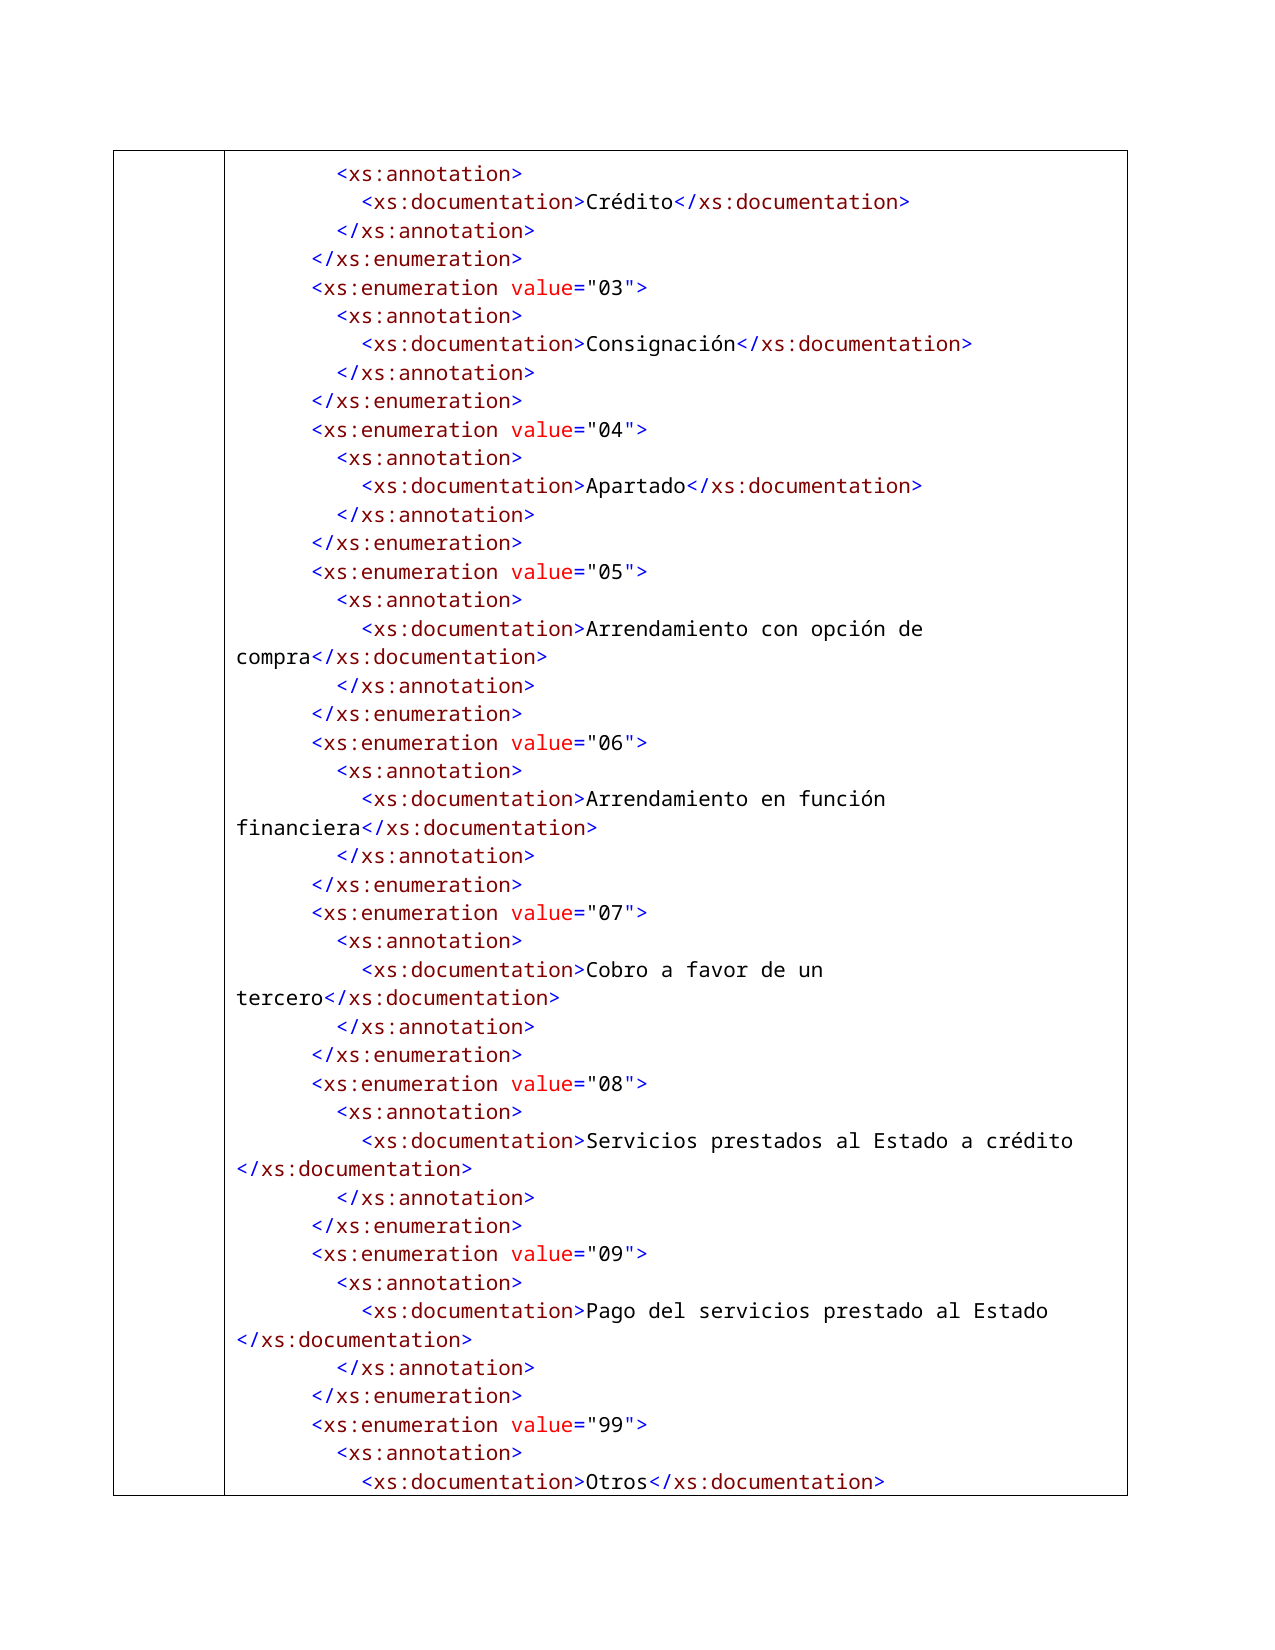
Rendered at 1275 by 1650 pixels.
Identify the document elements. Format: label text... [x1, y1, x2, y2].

table_cell [114, 151, 224, 1495]
table_cell <xs:annotation> <xs:documentation>Crédito</xs:documentation> </xs:annotation> </xs:enumeration> <xs:enumeration value="03"> <xs:annotation> <xs:documentation>Consignación</xs:documentation> </xs:annotation> </xs:enumeration> <xs:enumeration value="04"> <xs:annotation> <xs:documentation>Apartado</xs:documentation> </xs:annotation> </xs:enumeration> <xs:enumeration value="05"> <xs:annotation> <xs:documentation>Arrendamiento con opción de compra</xs:documentation> </xs:annotation> </xs:enumeration> <xs:enumeration value="06"> <xs:annotation> <xs:documentation>Arrendamiento en función financiera</xs:documentation> </xs:annotation> </xs:enumeration> <xs:enumeration value="07"> <xs:annotation> <xs:documentation>Cobro a favor de un tercero</xs:documentation> </xs:annotation> </xs:enumeration> <xs:enumeration value="08"> <xs:annotation> <xs:documentation>Servicios prestados al Estado a crédito </xs:documentation> </xs:annotation> </xs:enumeration> <xs:enumeration value="09"> <xs:annotation> <xs:documentation>Pago del servicios prestado al Estado </xs:documentation> </xs:annotation> </xs:enumeration> <xs:enumeration value="99"> <xs:annotation> <xs:documentation>Otros</xs:documentation> [225, 151, 1127, 1495]
